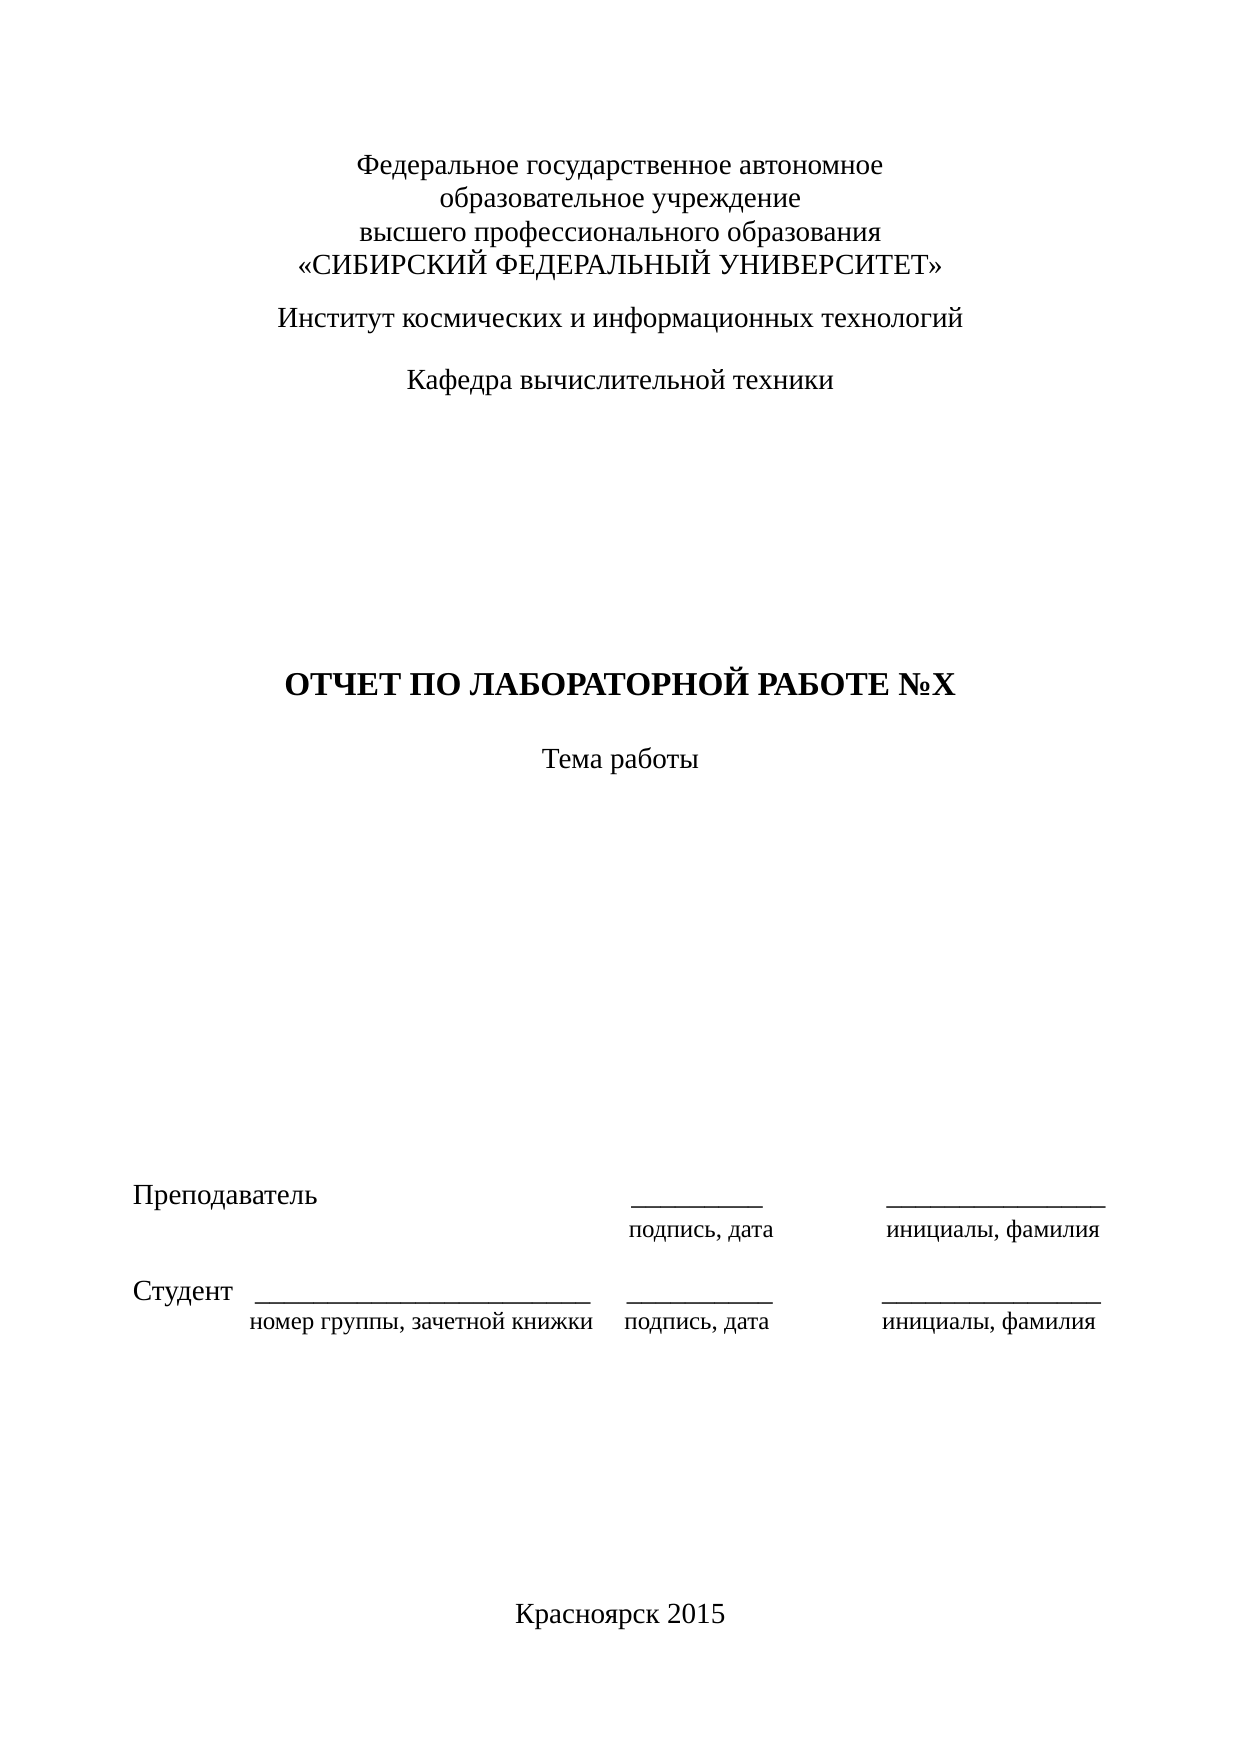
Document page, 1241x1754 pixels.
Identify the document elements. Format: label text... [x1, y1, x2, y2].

text подпись, дата инициалы, фамилия [118, 1211, 1122, 1244]
text Красноярск 2015 [118, 1596, 1122, 1630]
text Кафедра вычислительной техники [118, 362, 1122, 396]
text «СИБИРСКИЙ ФЕДЕРАЛЬНЫЙ УНИВЕРСИТЕТ» [118, 247, 1122, 281]
text Студент _______________________ __________ _______________ [118, 1273, 1122, 1306]
text образовательное учреждение [118, 180, 1122, 214]
text Тема работы [118, 741, 1122, 774]
text Институт космических и информационных технологий [118, 300, 1122, 334]
text Федеральное государственное автономное [118, 147, 1122, 180]
text Преподаватель _________ _______________ [118, 1177, 1122, 1211]
text высшего профессионального образования [118, 214, 1122, 247]
text ОТЧЕТ ПО ЛАБОРАТОРНОЙ РАБОТЕ №X [118, 664, 1122, 703]
text номер группы, зачетной книжки подпись, дата инициалы, фамилия [118, 1306, 1122, 1335]
